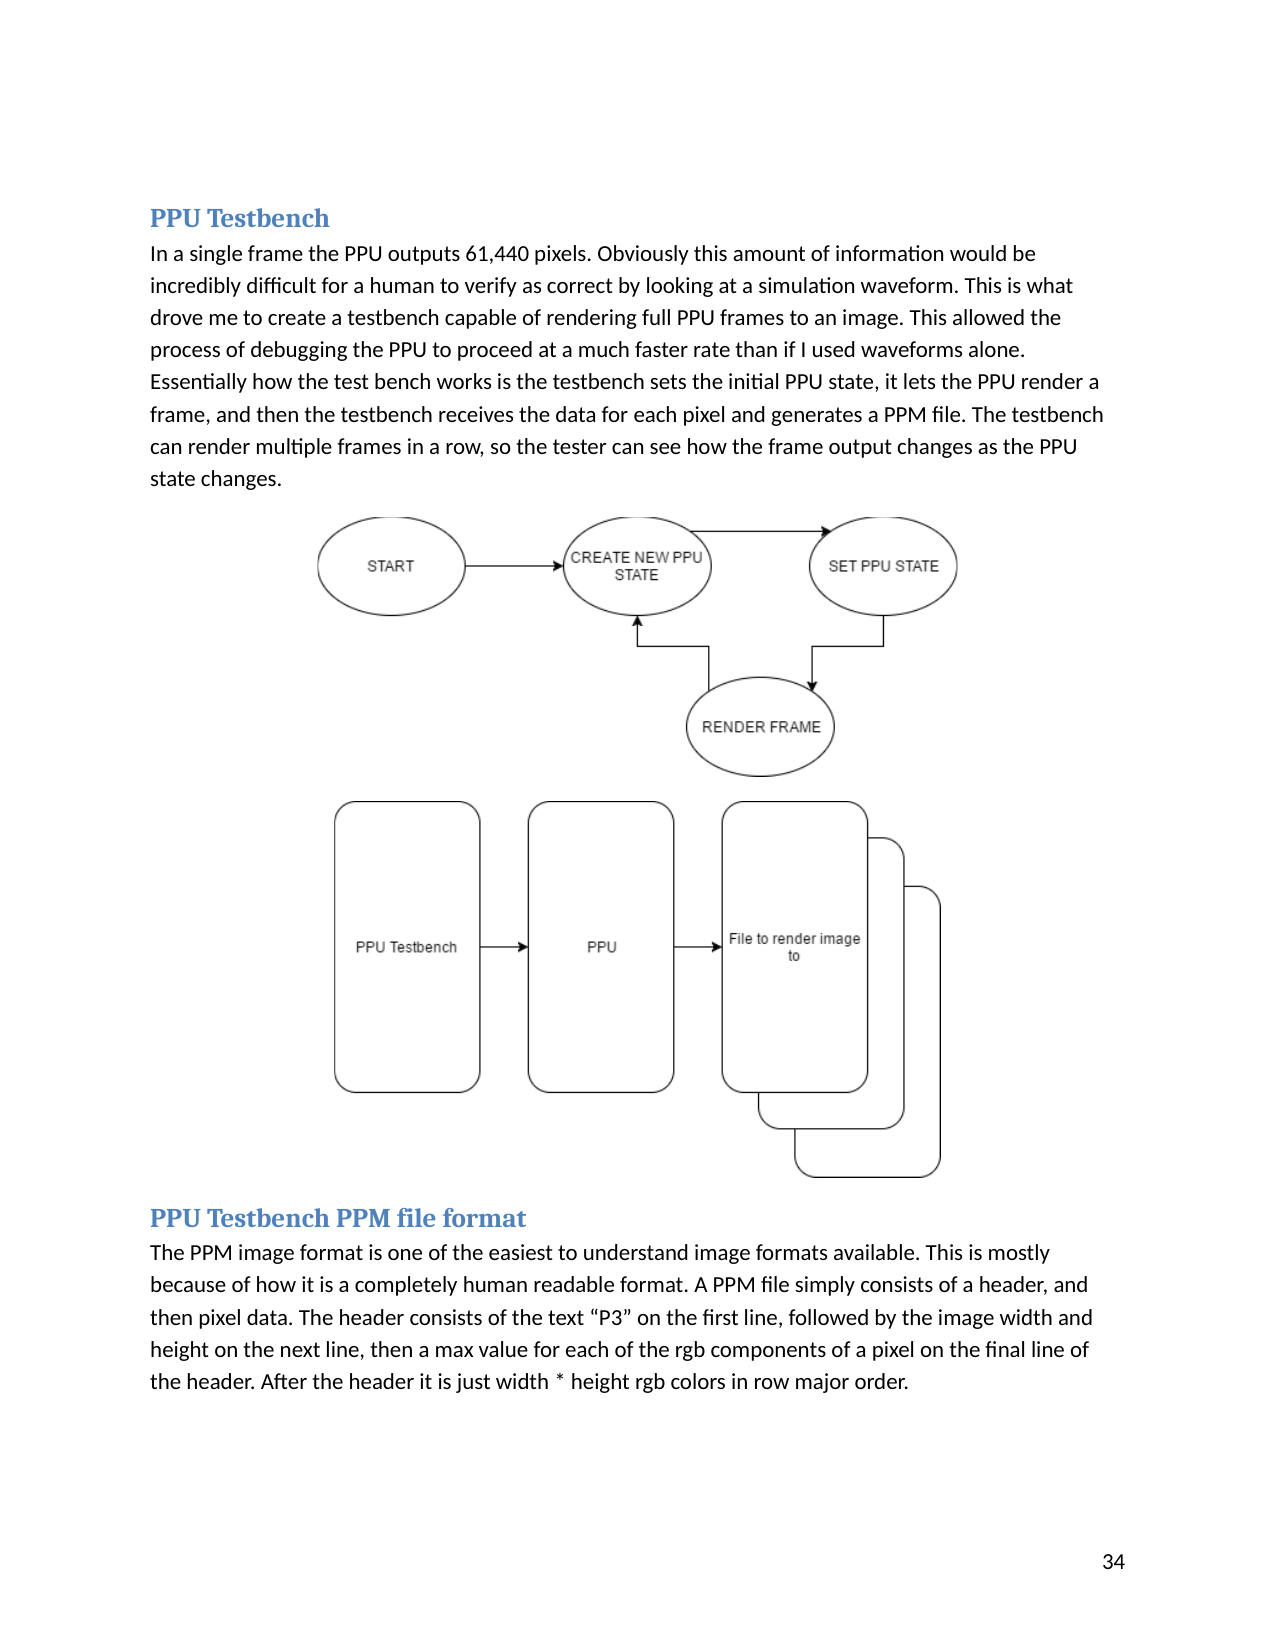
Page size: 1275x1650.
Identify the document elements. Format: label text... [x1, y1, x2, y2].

text The PPM image format is one of the easiest to understand image formats available. This is mostly because of how it is a completely human readable format. A PPM file simply consists of a header, and then pixel data. The header consists of the text “P3” on the first line, followed by the image width and height on the next line, then a max value for each of the rgb components of a pixel on the final line of the header. After the header it is just width * height rgb colors in row major order. [150, 1238, 1125, 1395]
text In a single frame the PPU outputs 61,440 pixels. Obviously this amount of information would be incredibly difficult for a human to verify as correct by looking at a simulation waveform. This is what drove me to create a testbench capable of rendering full PPU frames to an image. This allowed the process of debugging the PPU to proceed at a much faster rate than if I used waveforms alone. Essentially how the test bench works is the testbench sets the initial PPU state, it lets the PPU render a frame, and then the testbench receives the data for each pixel and generates a PPM file. The testbench can render multiple frames in a row, so the tester can see how the frame output changes as the PPU state changes. [150, 239, 1125, 492]
subtitle PPU Testbench [150, 203, 1125, 234]
subtitle PPU Testbench PPM file format [150, 1203, 1125, 1234]
